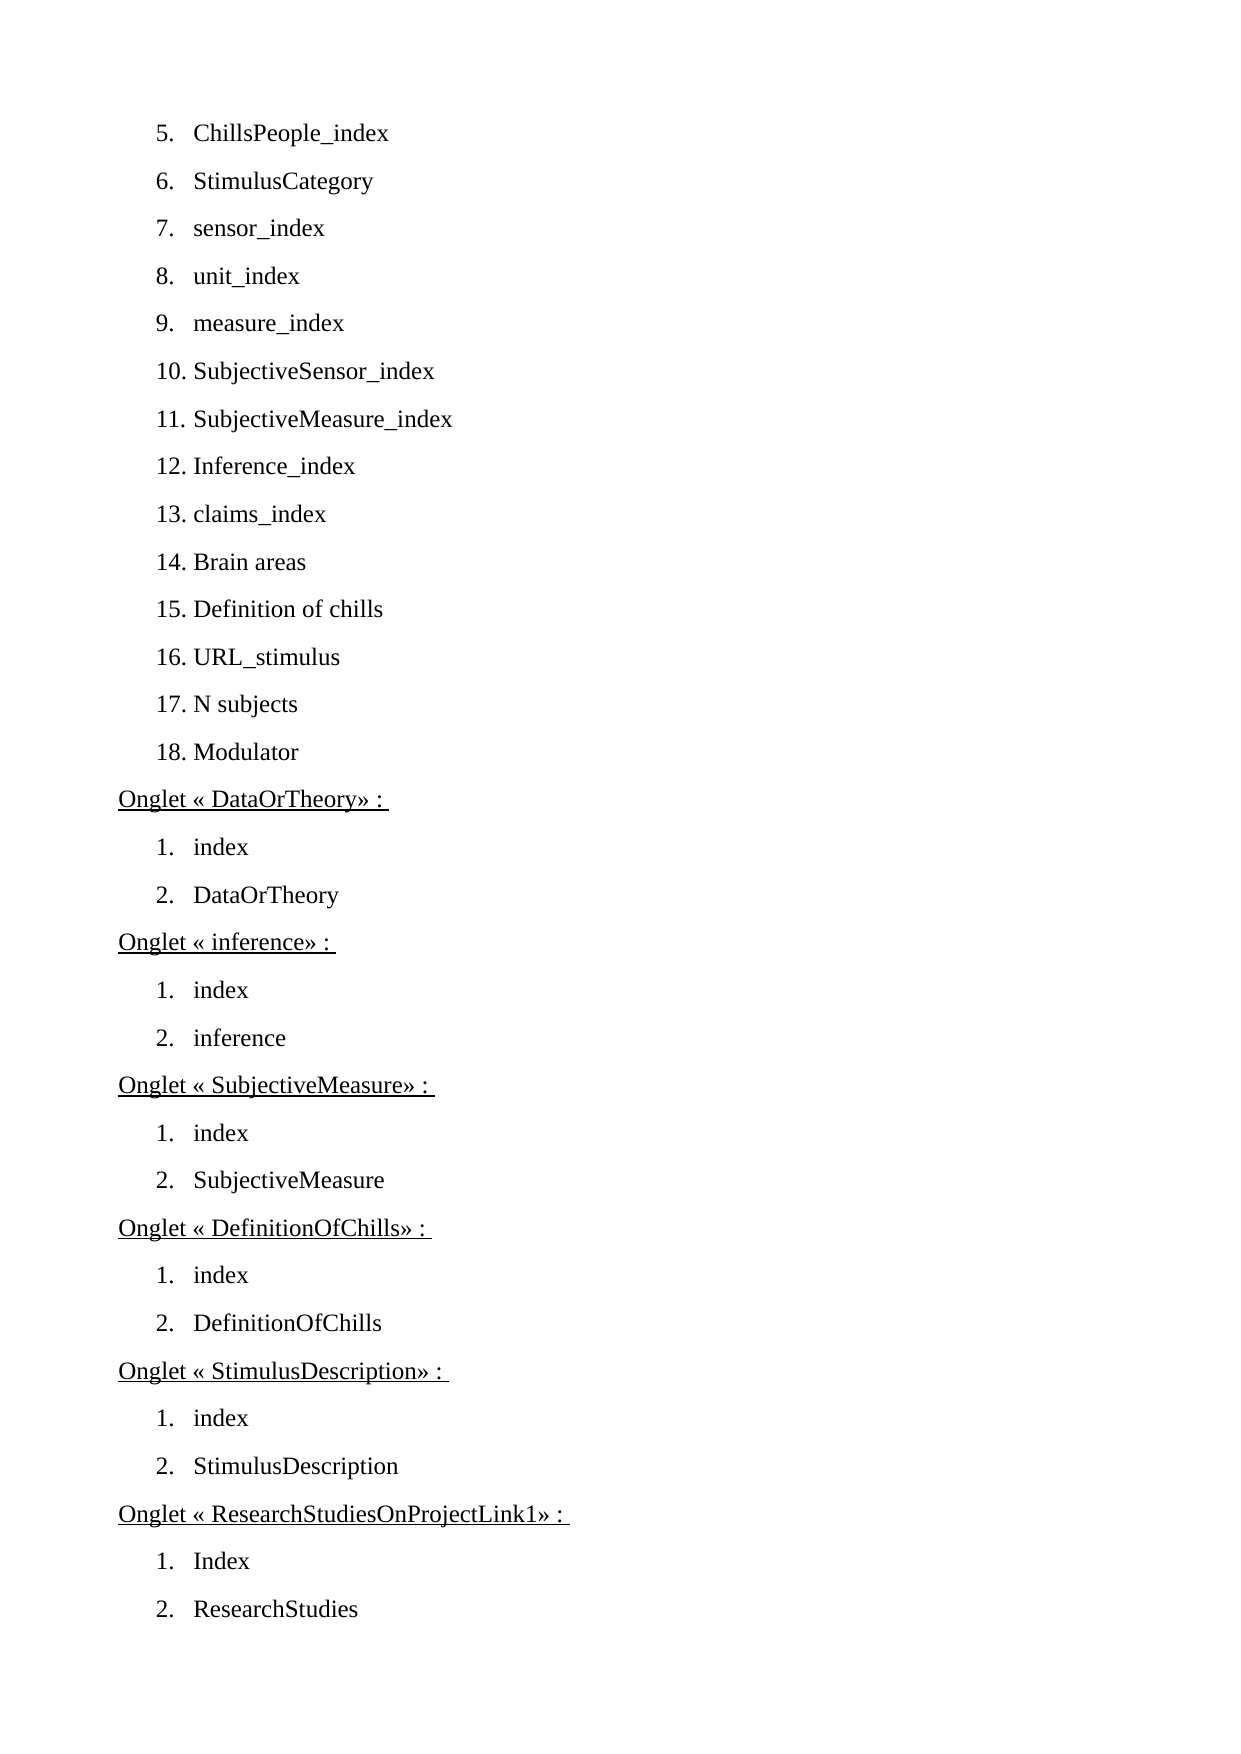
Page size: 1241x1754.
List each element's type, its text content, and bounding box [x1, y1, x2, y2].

text Onglet « StimulusDescription» : [118, 1356, 1122, 1384]
list SubjectiveSensor_index [156, 356, 1122, 385]
list Definition of chills [156, 594, 1122, 623]
list Brain areas [156, 547, 1122, 575]
text Onglet « inference» : [118, 927, 1122, 956]
text Onglet « SubjectiveMeasure» : [118, 1070, 1122, 1099]
list Index [156, 1546, 1122, 1575]
list DataOrTheory [156, 880, 1122, 908]
text Onglet « DefinitionOfChills» : [118, 1213, 1122, 1242]
list measure_index [156, 308, 1122, 337]
list N subjects [156, 689, 1122, 718]
list Modulator [156, 737, 1122, 766]
list unit_index [156, 261, 1122, 290]
text Onglet « ResearchStudiesOnProjectLink1» : [118, 1499, 1122, 1527]
list inference [156, 1023, 1122, 1051]
list index [156, 1118, 1122, 1147]
text Onglet « DataOrTheory» : [118, 784, 1122, 813]
list StimulusDescription [156, 1451, 1122, 1480]
list StimulusCategory [156, 166, 1122, 194]
list SubjectiveMeasure [156, 1165, 1122, 1194]
list ChillsPeople_index [156, 118, 1122, 147]
list sensor_index [156, 213, 1122, 242]
list SubjectiveMeasure_index [156, 404, 1122, 432]
list DefinitionOfChills [156, 1308, 1122, 1337]
list index [156, 1403, 1122, 1432]
list ResearchStudies [156, 1594, 1122, 1623]
list index [156, 975, 1122, 1004]
list index [156, 832, 1122, 861]
list claims_index [156, 499, 1122, 528]
list URL_stimulus [156, 642, 1122, 671]
list Inference_index [156, 451, 1122, 480]
list index [156, 1261, 1122, 1289]
